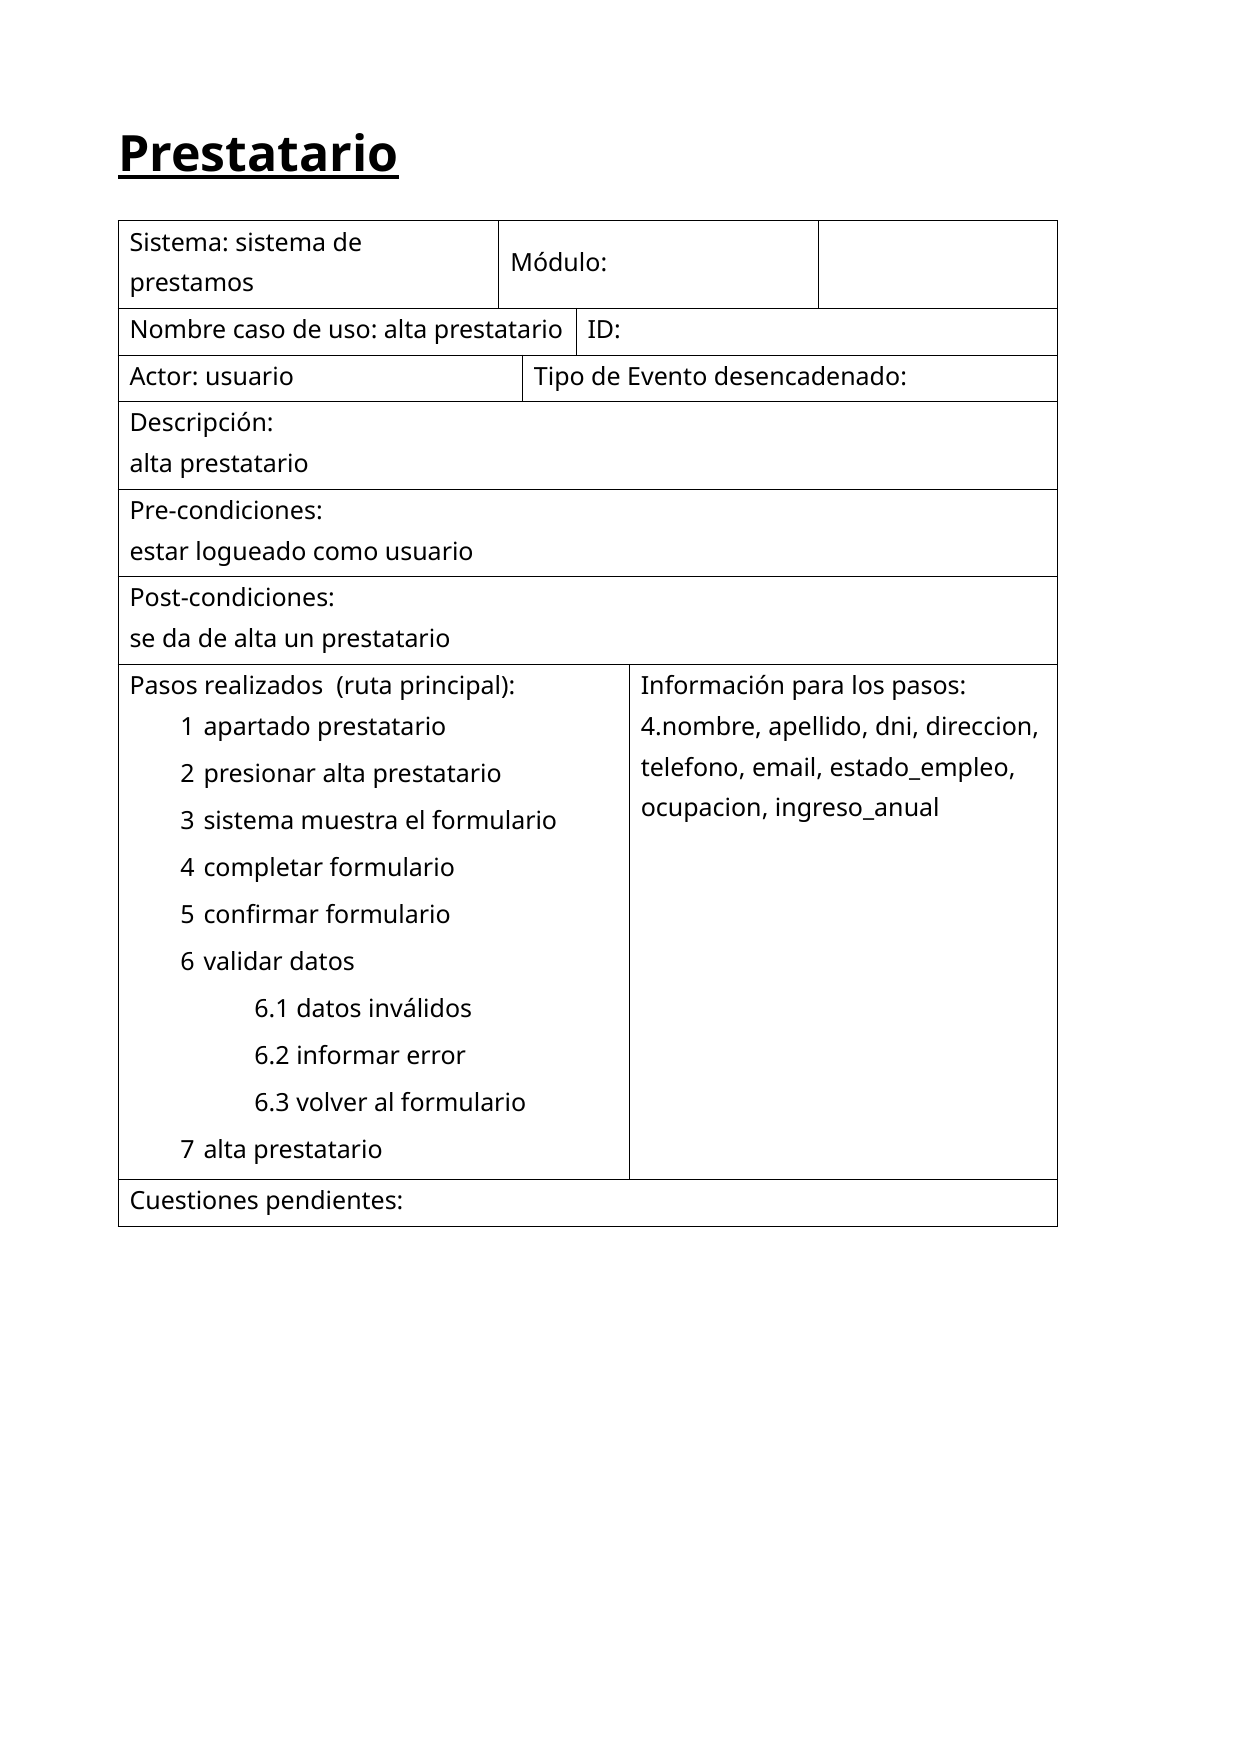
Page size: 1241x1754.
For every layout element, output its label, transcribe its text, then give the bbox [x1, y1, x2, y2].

table_cell Nombre caso de uso: alta prestatario [119, 309, 576, 354]
table_cell Pre-condiciones: estar logueado como usuario [119, 490, 1057, 576]
table_header Sistema: sistema de prestamos [119, 221, 498, 308]
table_header [819, 221, 1057, 308]
text Prestatario [118, 118, 1122, 220]
table_cell Información para los pasos: 4.nombre, apellido, dni, direccion, telefono, email, estado_empleo, ocupacion, ingreso_anual [630, 665, 1057, 1179]
table_cell Tipo de Evento desencadenado: [523, 356, 1057, 401]
table_cell Actor: usuario [119, 356, 522, 401]
table_cell Post-condiciones: se da de alta un prestatario [119, 577, 1057, 664]
table_cell Pasos realizados (ruta principal): apartado prestatario presionar alta prestatario sistema muestra el formulario completar formulario confirmar formulario validar datos datos inválidos informar error volver al formulario alta prestatario [119, 665, 629, 1179]
table_cell Descripción: alta prestatario [119, 402, 1057, 489]
table_cell ID: [577, 309, 1057, 354]
table_cell Cuestiones pendientes: [119, 1180, 1057, 1226]
table_header Módulo: [499, 221, 818, 308]
